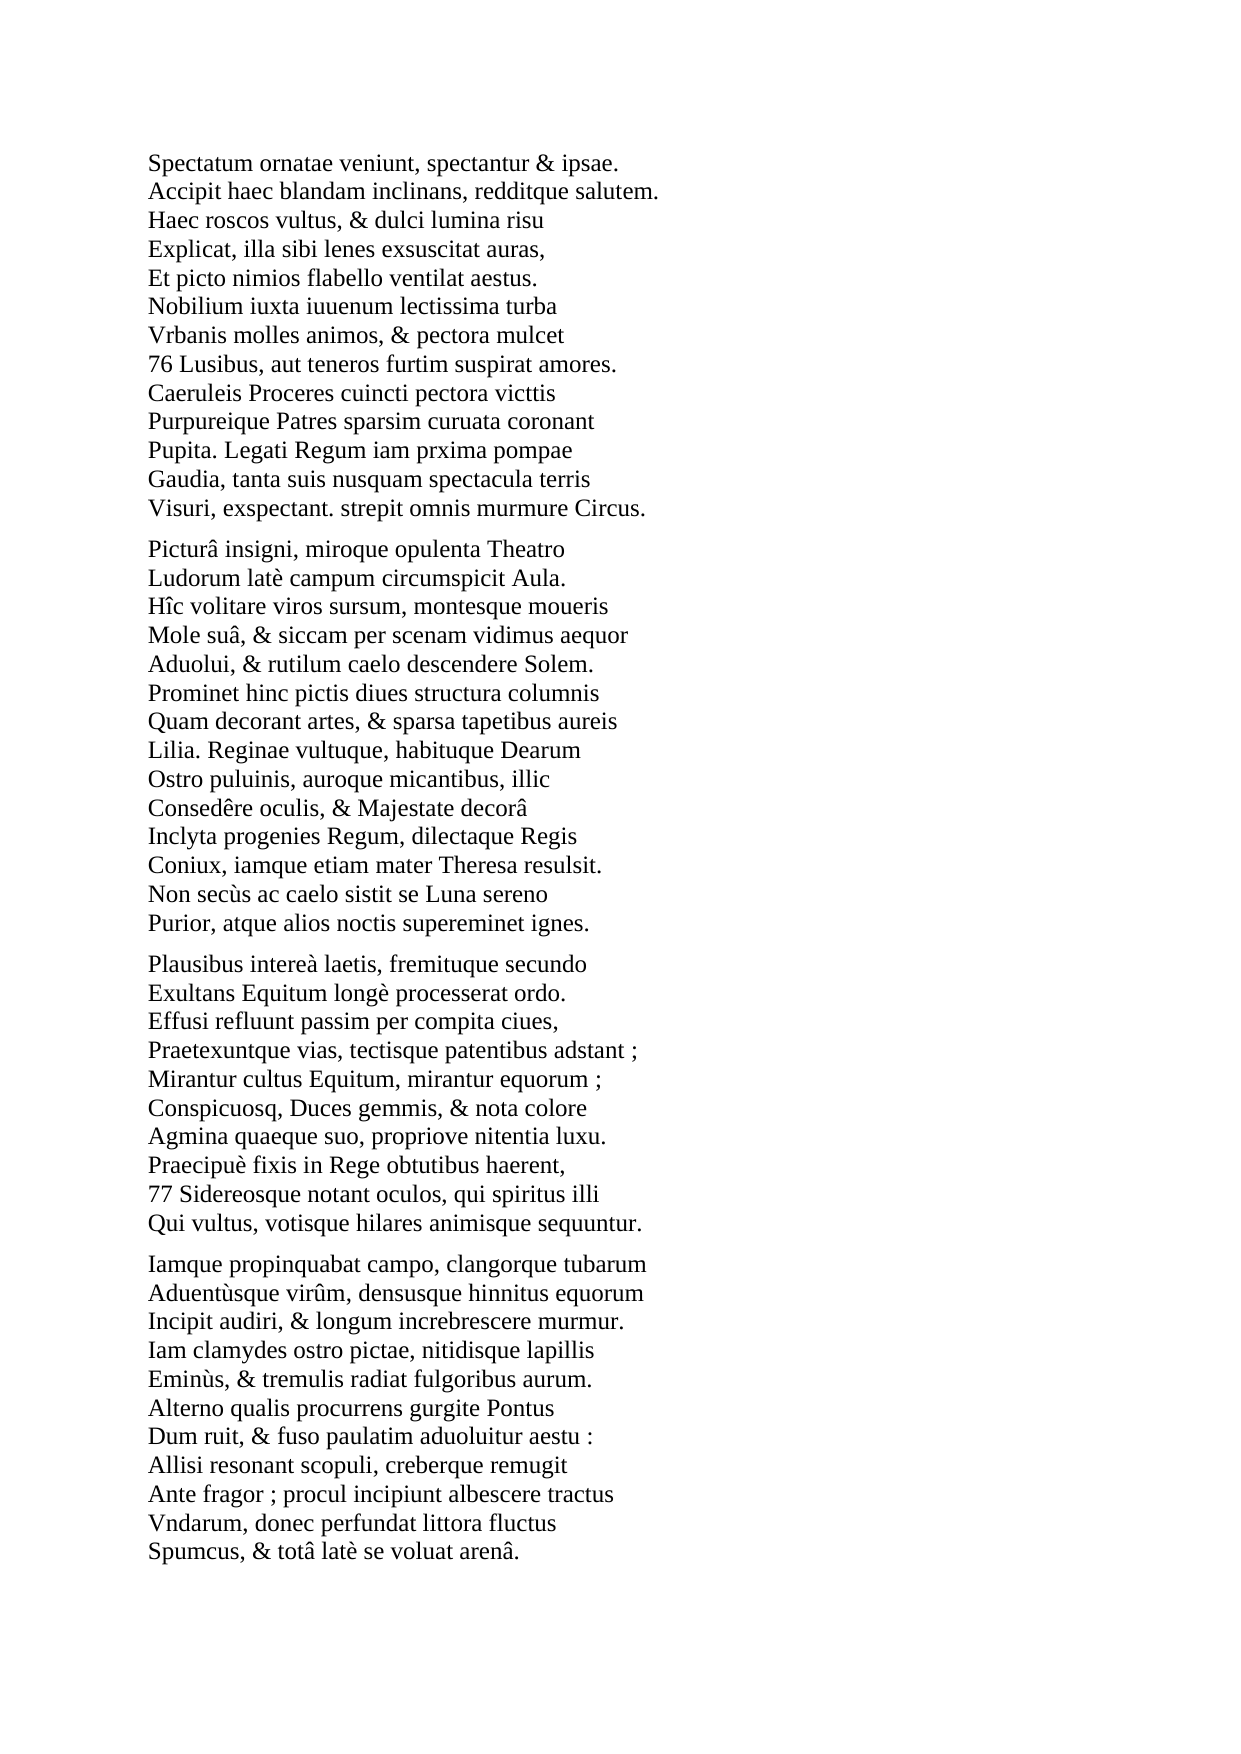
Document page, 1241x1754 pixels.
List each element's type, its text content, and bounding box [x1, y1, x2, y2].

text Spectatum ornatae veniunt, spectantur & ipsae. Accipit haec blandam inclinans, redditque salutem. Haec roscos vultus, & dulci lumina risu Explicat, illa sibi lenes exsuscitat auras, Et picto nimios flabello ventilat aestus. Nobilium iuxta iuuenum lectissima turba Vrbanis molles animos, & pectora mulcet 76 Lusibus, aut teneros furtim suspirat amores. Caeruleis Proceres cuincti pectora victtis Purpureique Patres sparsim curuata coronant Pupita. Legati Regum iam prxima pompae Gaudia, tanta suis nusquam spectacula terris Visuri, exspectant. strepit omnis murmure Circus. [148, 148, 1093, 521]
text Iamque propinquabat campo, clangorque tubarum Aduentùsque virûm, densusque hinnitus equorum Incipit audiri, & longum increbrescere murmur. Iam clamydes ostro pictae, nitidisque lapillis Eminùs, & tremulis radiat fulgoribus aurum. Alterno qualis procurrens gurgite Pontus Dum ruit, & fuso paulatim aduoluitur aestu : Allisi resonant scopuli, creberque remugit Ante fragor ; procul incipiunt albescere tractus Vndarum, donec perfundat littora fluctus Spumcus, & totâ latè se voluat arenâ. [148, 1249, 1093, 1565]
text Picturâ insigni, miroque opulenta Theatro Ludorum latè campum circumspicit Aula. Hîc volitare viros sursum, montesque moueris Mole suâ, & siccam per scenam vidimus aequor Aduolui, & rutilum caelo descendere Solem. Prominet hinc pictis diues structura columnis Quam decorant artes, & sparsa tapetibus aureis Lilia. Reginae vultuque, habituque Dearum Ostro puluinis, auroque micantibus, illic Consedêre oculis, & Majestate decorâ Inclyta progenies Regum, dilectaque Regis Coniux, iamque etiam mater Theresa resulsit. Non secùs ac caelo sistit se Luna sereno Purior, atque alios noctis supereminet ignes. [148, 534, 1093, 936]
text Plausibus intereà laetis, fremituque secundo Exultans Equitum longè processerat ordo. Effusi refluunt passim per compita ciues, Praetexuntque vias, tectisque patentibus adstant ; Mirantur cultus Equitum, mirantur equorum ; Conspicuosq, Duces gemmis, & nota colore Agmina quaeque suo, propriove nitentia luxu. Praecipuè fixis in Rege obtutibus haerent, 77 Sidereosque notant oculos, qui spiritus illi Qui vultus, votisque hilares animisque sequuntur. [148, 949, 1093, 1236]
